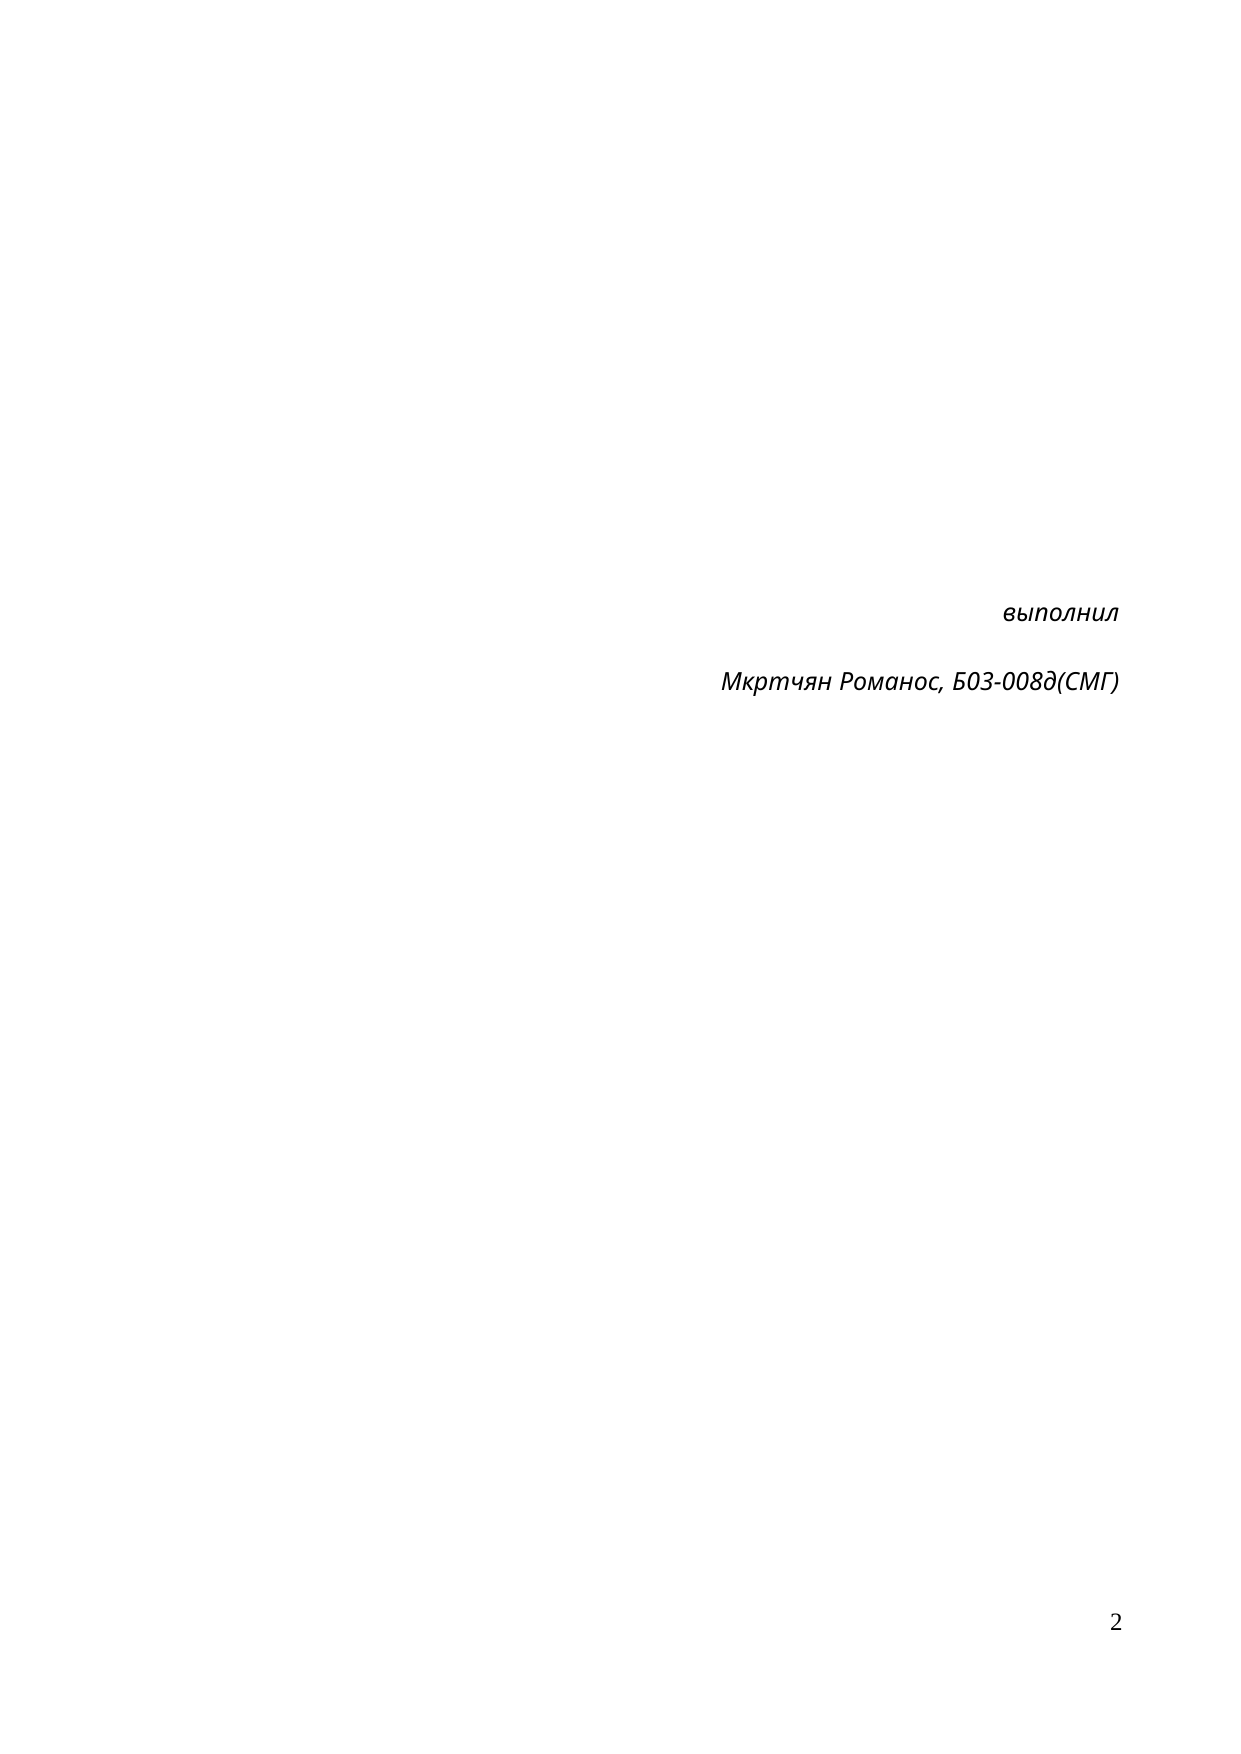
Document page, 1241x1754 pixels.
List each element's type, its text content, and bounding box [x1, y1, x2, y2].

text Мкртчян Романос, Б03-008д(СМГ) [118, 663, 1122, 697]
text выполнил [118, 595, 1122, 629]
